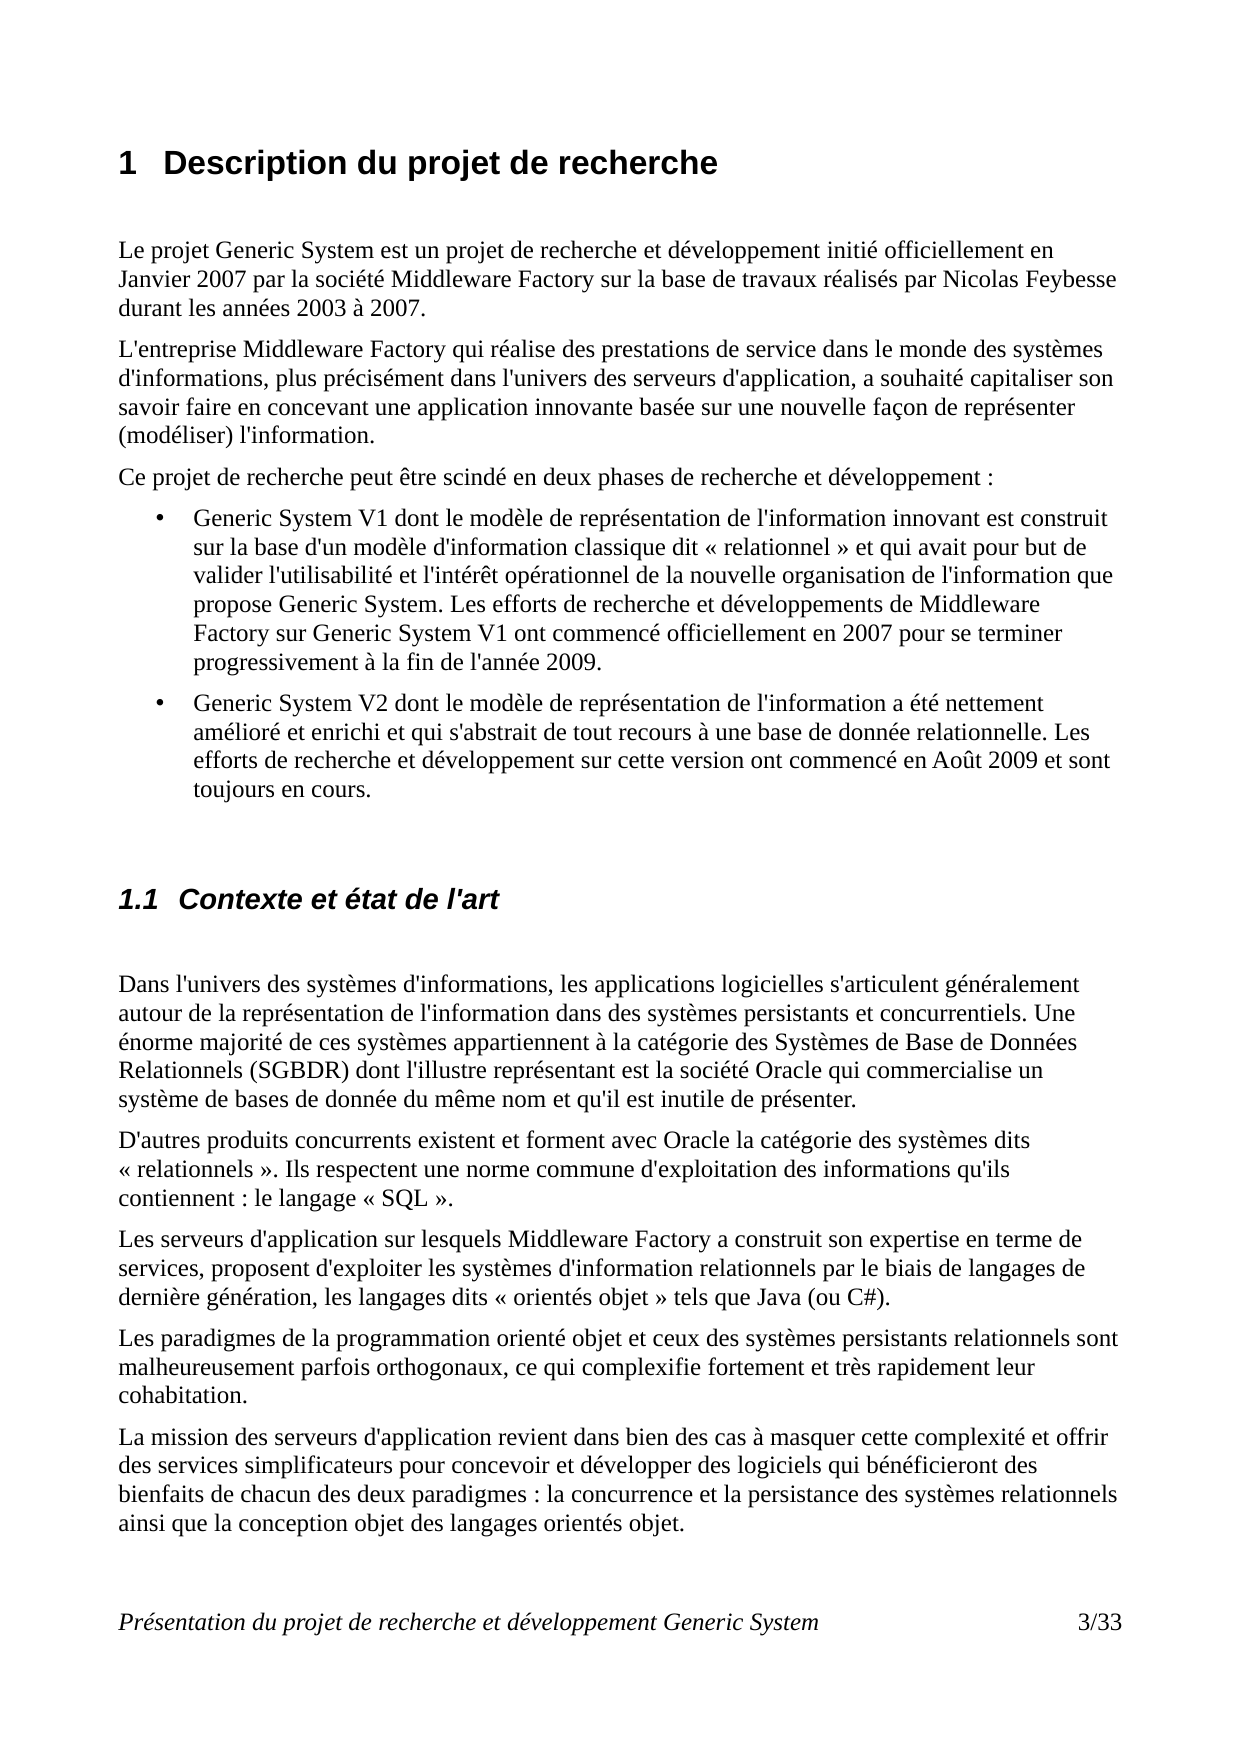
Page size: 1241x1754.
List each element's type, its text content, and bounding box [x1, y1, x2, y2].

text La mission des serveurs d'application revient dans bien des cas à masquer cette complexité et offrir des services simplificateurs pour concevoir et développer des logiciels qui bénéficieront des bienfaits de chacun des deux paradigmes : la concurrence et la persistance des systèmes relationnels ainsi que la conception objet des langages orientés objet. [118, 1422, 1122, 1537]
subtitle Description du projet de recherche [118, 143, 1122, 182]
list Generic System V2 dont le modèle de représentation de l'information a été nettement amélioré et enrichi et qui s'abstrait de tout recours à une base de donnée relationnelle. Les efforts de recherche et développement sur cette version ont commencé en Août 2009 et sont toujours en cours. [156, 688, 1122, 803]
text D'autres produits concurrents existent et forment avec Oracle la catégorie des systèmes dits « relationnels ». Ils respectent une norme commune d'exploitation des informations qu'ils contiennent : le langage « SQL ». [118, 1125, 1122, 1212]
text Dans l'univers des systèmes d'informations, les applications logicielles s'articulent généralement autour de la représentation de l'information dans des systèmes persistants et concurrentiels. Une énorme majorité de ces systèmes appartiennent à la catégorie des Systèmes de Base de Données Relationnels (SGBDR) dont l'illustre représentant est la société Oracle qui commercialise un système de bases de donnée du même nom et qu'il est inutile de présenter. [118, 969, 1122, 1113]
list Generic System V1 dont le modèle de représentation de l'information innovant est construit sur la base d'un modèle d'information classique dit « relationnel » et qui avait pour but de valider l'utilisabilité et l'intérêt opérationnel de la nouvelle organisation de l'information que propose Generic System. Les efforts de recherche et développements de Middleware Factory sur Generic System V1 ont commencé officiellement en 2007 pour se terminer progressivement à la fin de l'année 2009. [156, 503, 1122, 676]
text Ce projet de recherche peut être scindé en deux phases de recherche et développement : [118, 462, 1122, 491]
text Le projet Generic System est un projet de recherche et développement initié officiellement en Janvier 2007 par la société Middleware Factory sur la base de travaux réalisés par Nicolas Feybesse durant les années 2003 à 2007. [118, 236, 1122, 322]
subtitle Contexte et état de l'art [118, 882, 1122, 915]
text L'entreprise Middleware Factory qui réalise des prestations de service dans le monde des systèmes d'informations, plus précisément dans l'univers des serveurs d'application, a souhaité capitaliser son savoir faire en concevant une application innovante basée sur une nouvelle façon de représenter (modéliser) l'information. [118, 334, 1122, 449]
text Les serveurs d'application sur lesquels Middleware Factory a construit son expertise en terme de services, proposent d'exploiter les systèmes d'information relationnels par le biais de langages de dernière génération, les langages dits « orientés objet » tels que Java (ou C#). [118, 1224, 1122, 1310]
text Les paradigmes de la programmation orienté objet et ceux des systèmes persistants relationnels sont malheureusement parfois orthogonaux, ce qui complexifie fortement et très rapidement leur cohabitation. [118, 1323, 1122, 1409]
